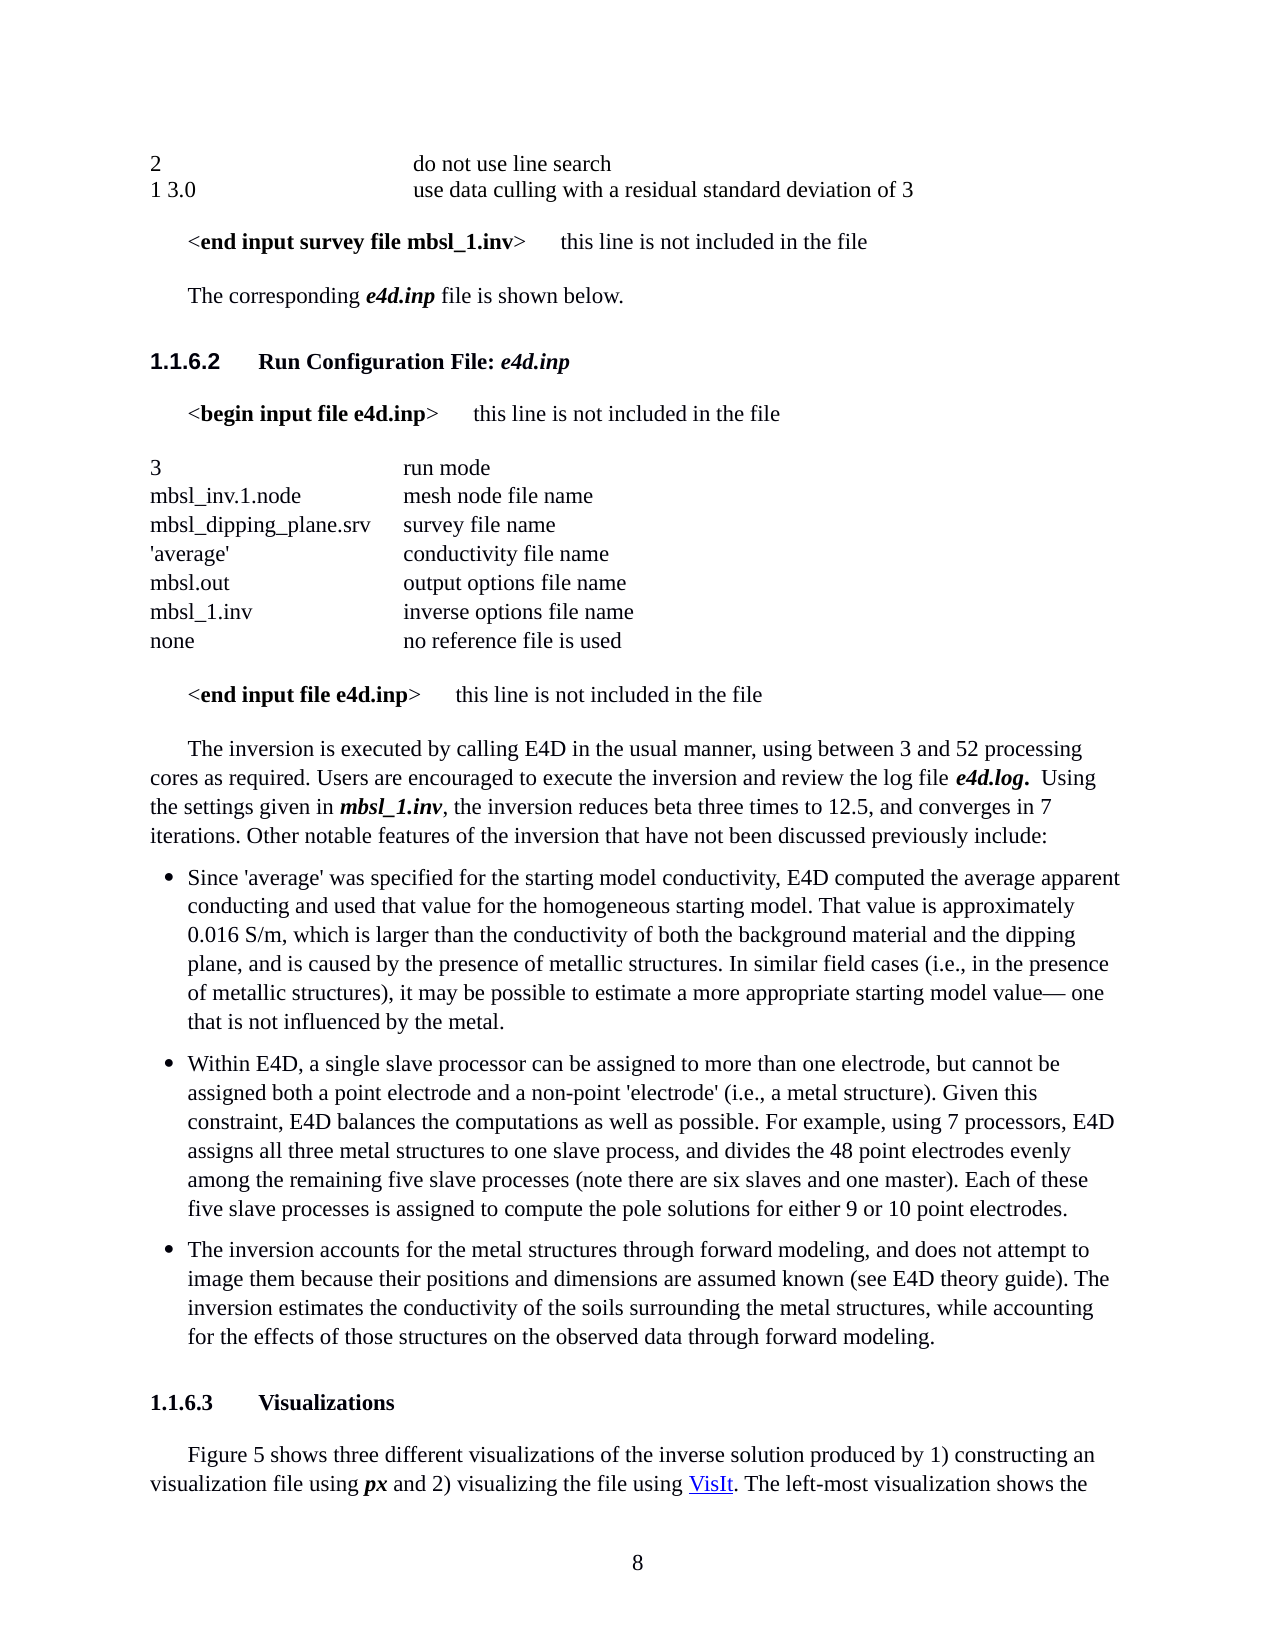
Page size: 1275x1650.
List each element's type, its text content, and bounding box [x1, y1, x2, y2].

text <begin input file e4d.inp> this line is not included in the file [150, 399, 1125, 426]
subtitle Run Configuration File: e4d.inp [150, 348, 1125, 374]
text 2 do not use line search 1 3.0 use data culling with a residual standard deviation of 3 [150, 150, 1125, 203]
text <end input file e4d.inp> this line is not included in the file [150, 681, 1125, 708]
text 3 run mode mbsl_inv.1.node mesh node file name mbsl_dipping_plane.srv survey file name 'average' conductivity file name mbsl.out output options file name mbsl_1.inv inverse options file name none no reference file is used [150, 453, 1125, 654]
text <end input survey file mbsl_1.inv> this line is not included in the file [150, 228, 1125, 254]
list Since 'average' was specified for the starting model conductivity, E4D computed the average apparent conducting and used that value for the homogeneous starting model. That value is approximately 0.016 S/m, which is larger than the conductivity of both the background material and the dipping plane, and is caused by the presence of metallic structures. In similar field cases (i.e., in the presence of metallic structures), it may be possible to estimate a more appropriate starting model value— one that is not influenced by the metal. [165, 863, 1125, 1035]
text The inversion is executed by calling E4D in the usual manner, using between 3 and 52 processing cores as required. Users are encouraged to execute the inversion and review the log file e4d.log. Using the settings given in mbsl_1.inv, the inversion reduces beta three times to 12.5, and converges in 7 iterations. Other notable features of the inversion that have not been discussed previously include: [150, 735, 1125, 848]
text The corresponding e4d.inp file is shown below. [150, 282, 1125, 308]
list Within E4D, a single slave processor can be assigned to more than one electrode, but cannot be assigned both a point electrode and a non-point 'electrode' (i.e., a metal structure). Given this constraint, E4D balances the computations as well as possible. For example, using 7 processors, E4D assigns all three metal structures to one slave process, and divides the 48 point electrodes evenly among the remaining five slave processes (note there are six slaves and one master). Each of these five slave processes is assigned to compute the pole solutions for either 9 or 10 point electrodes. [165, 1050, 1125, 1221]
text Figure 5 shows three different visualizations of the inverse solution produced by 1) constructing an visualization file using px and 2) visualizing the file using VisIt. The left-most visualization shows the [150, 1441, 1125, 1496]
subtitle Visualizations [150, 1389, 1125, 1416]
list The inversion accounts for the metal structures through forward modeling, and does not attempt to image them because their positions and dimensions are assumed known (see E4D theory guide). The inversion estimates the conductivity of the soils surrounding the metal structures, while accounting for the effects of those structures on the observed data through forward modeling. [165, 1236, 1125, 1349]
